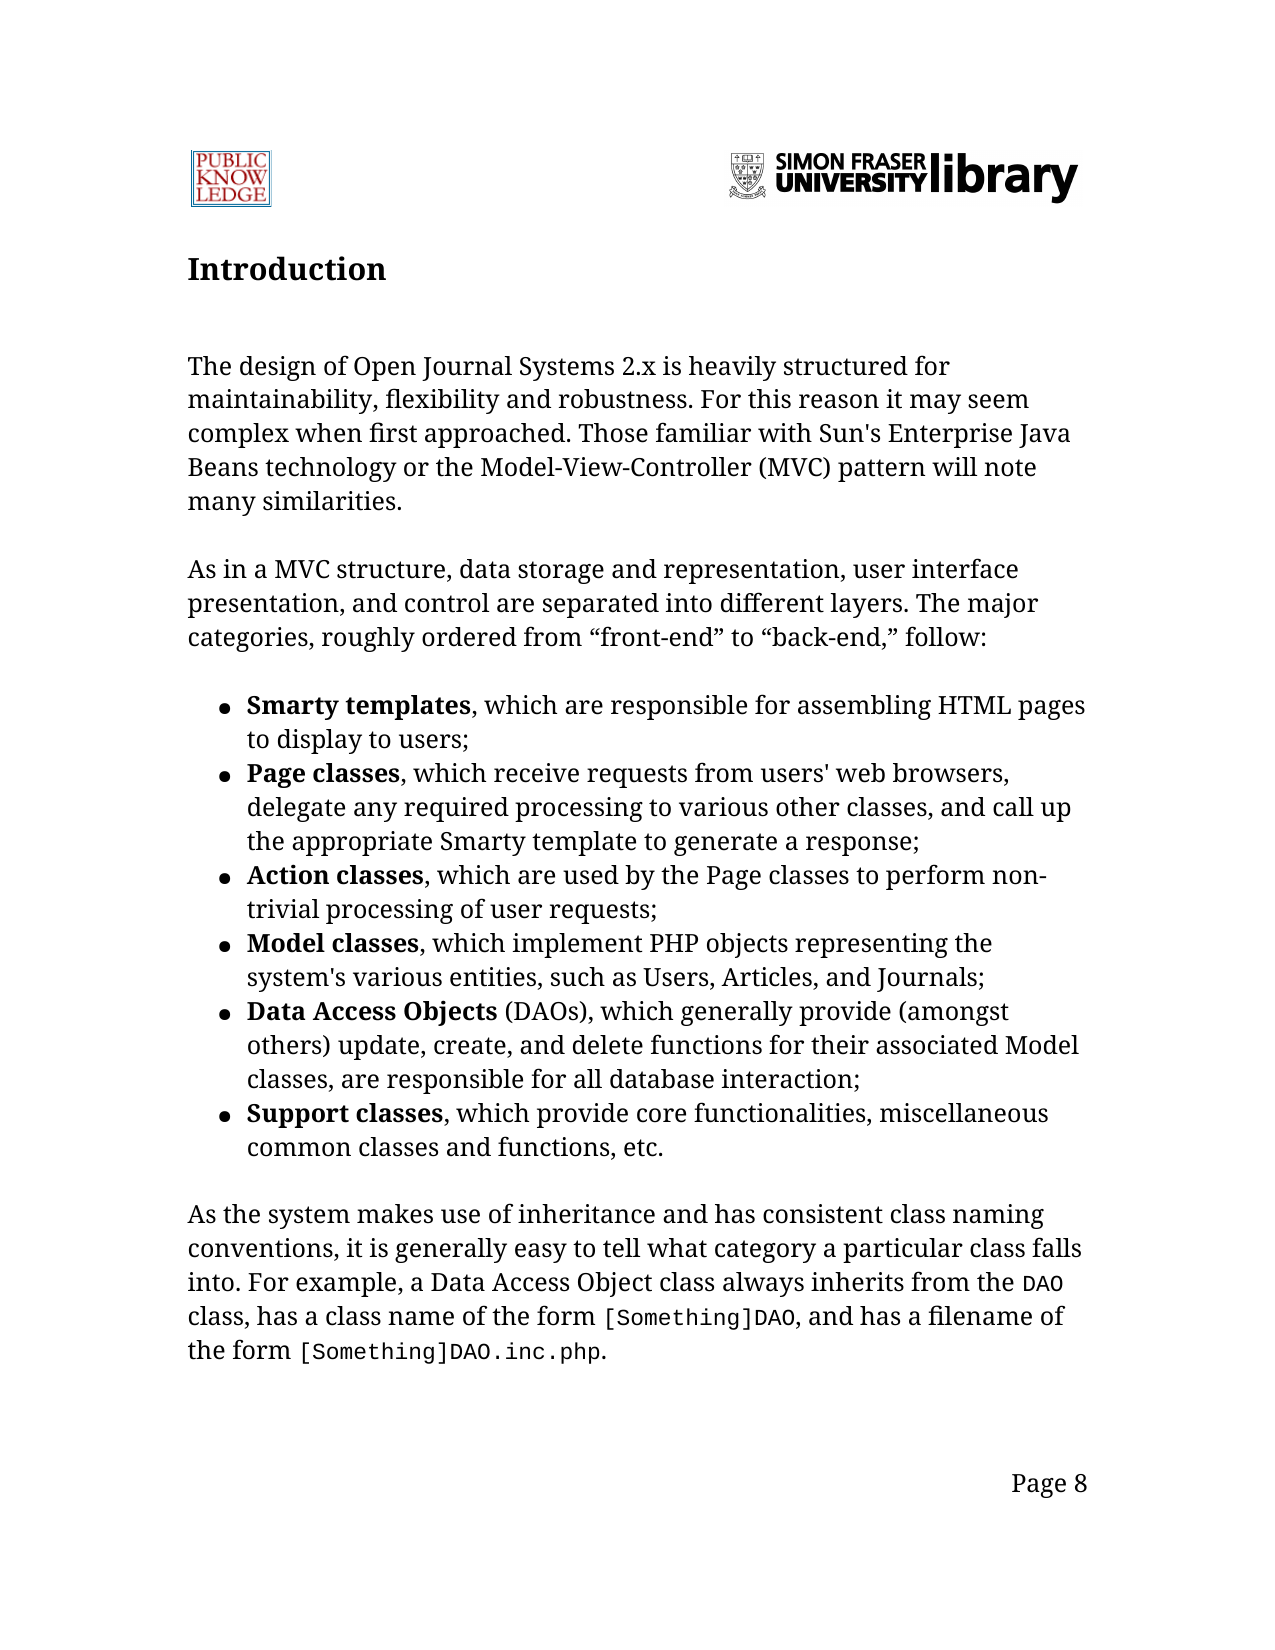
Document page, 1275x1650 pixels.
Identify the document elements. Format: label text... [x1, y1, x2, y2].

list Page classes, which receive requests from users' web browsers, delegate any required processing to various other classes, and call up the appropriate Smarty template to generate a response; [217, 756, 1087, 857]
picture [193, 150, 272, 205]
list Smarty templates, which are responsible for assembling HTML pages to display to users; [217, 688, 1087, 756]
text As the system makes use of inheritance and has consistent class naming conventions, it is generally easy to tell what category a particular class falls into. For example, a Data Access Object class always inherits from the DAO class, has a class name of the form [Something]DAO, and has a filename of the form [Something]DAO.inc.php. [187, 1197, 1087, 1367]
list Data Access Objects (DAOs), which generally provide (amongst others) update, create, and delete functions for their associated Model classes, are responsible for all database interaction; [217, 993, 1087, 1095]
list Support classes, which provide core functionalities, miscellaneous common classes and functions, etc. [217, 1095, 1087, 1163]
text As in a MVC structure, data storage and representation, user interface presentation, and control are separated into different layers. The major categories, roughly ordered from “front-end” to “back-end,” follow: [187, 552, 1087, 654]
text The design of Open Journal Systems 2.x is heavily structured for maintainability, flexibility and robustness. For this reason it may seem complex when first approached. Those familiar with Sun's Enterprise Java Beans technology or the Model-View-Controller (MVC) pattern will note many similarities. [187, 348, 1087, 518]
picture [723, 150, 1083, 207]
subtitle Introduction [187, 247, 1087, 289]
list Action classes, which are used by the Page classes to perform non-trivial processing of user requests; [217, 857, 1087, 925]
list Model classes, which implement PHP objects representing the system's various entities, such as Users, Articles, and Journals; [217, 925, 1087, 993]
